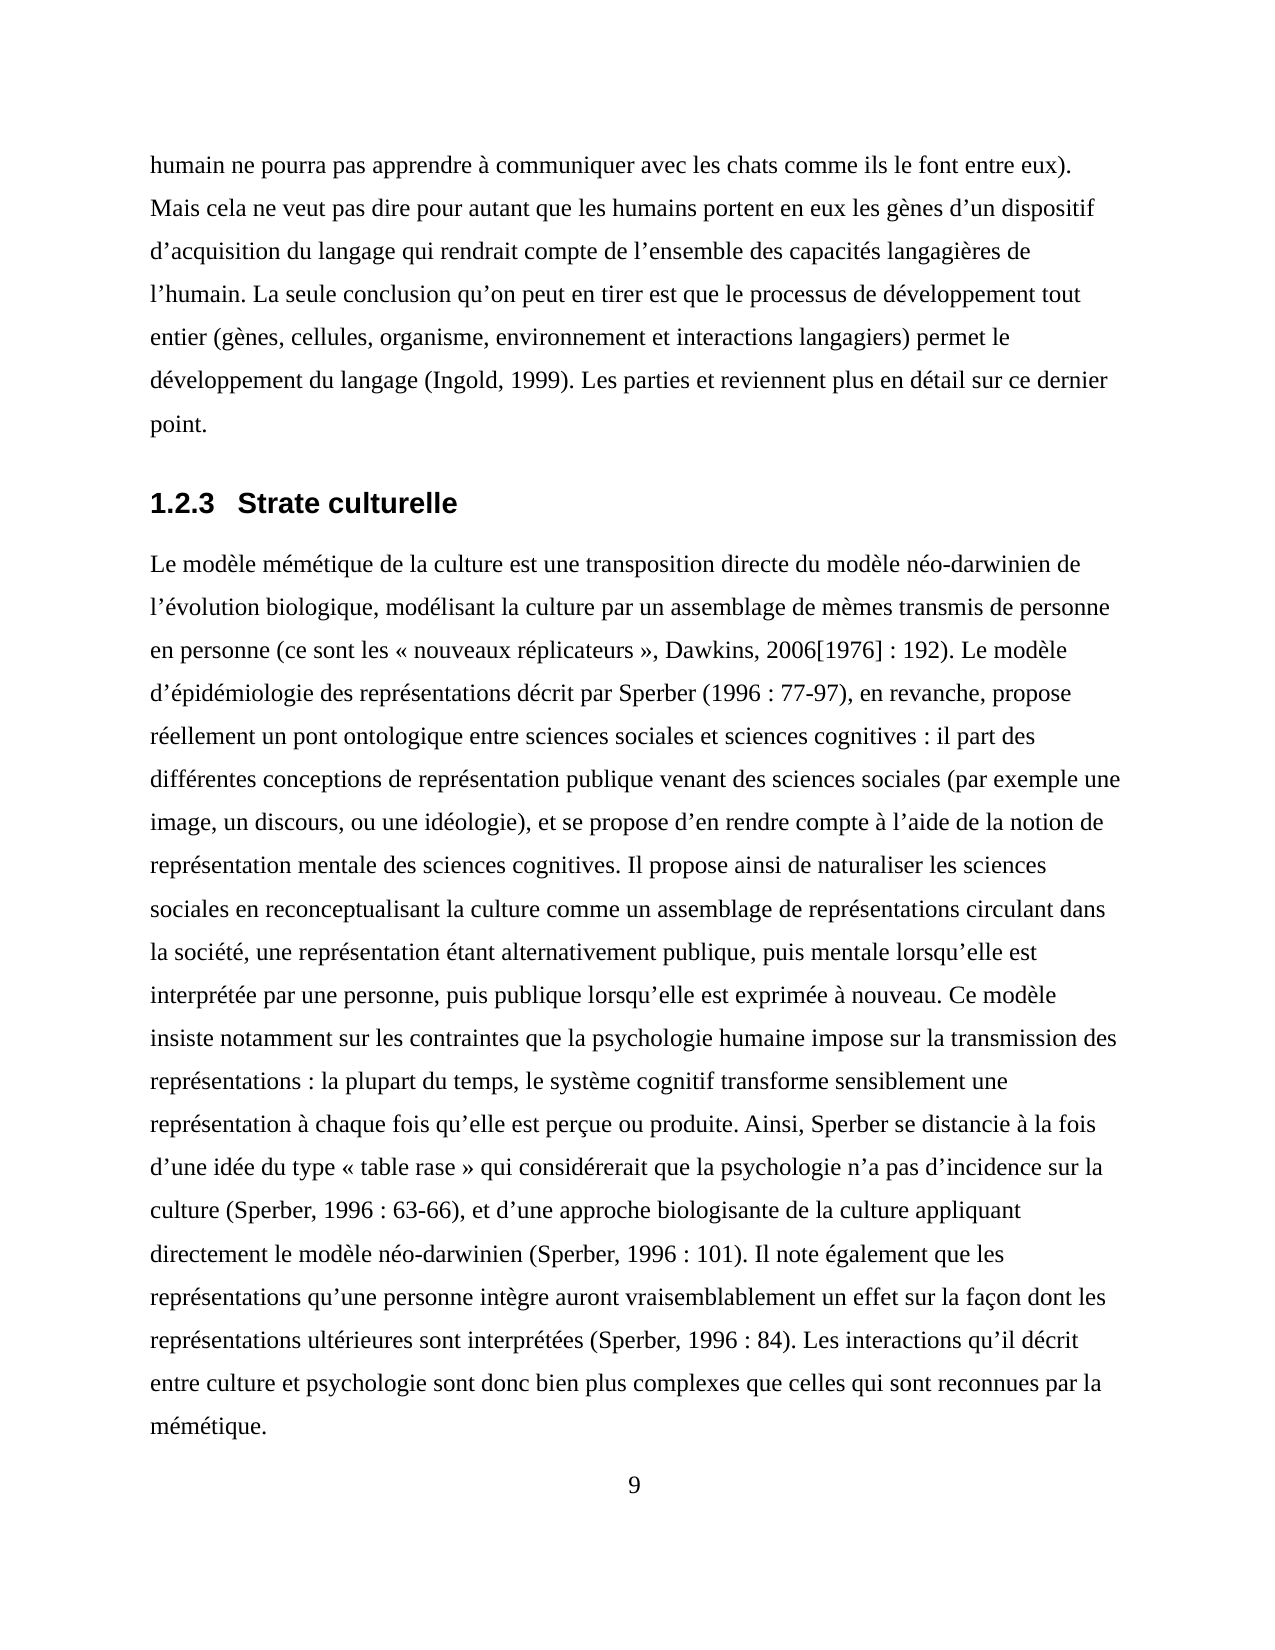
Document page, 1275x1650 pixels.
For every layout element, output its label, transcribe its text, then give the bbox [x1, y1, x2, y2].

text humain ne pourra pas apprendre à communiquer avec les chats comme ils le font entre eux). Mais cela ne veut pas dire pour autant que les humains portent en eux les gènes d’un dispositif d’acquisition du langage qui rendrait compte de l’ensemble des capacités langagières de l’humain. La seule conclusion qu’on peut en tirer est que le processus de développement tout entier (gènes, cellules, organisme, environnement et interactions langagiers) permet le développement du langage (Ingold, 1999). Les parties et reviennent plus en détail sur ce dernier point. [150, 150, 1125, 437]
text Le modèle mémétique de la culture est une transposition directe du modèle néo-darwinien de l’évolution biologique, modélisant la culture par un assemblage de mèmes transmis de personne en personne (ce sont les « nouveaux réplicateurs », Dawkins, 2006[1976] : 192). Le modèle d’épidémiologie des représentations décrit par Sperber (1996 : 77‑97), en revanche, propose réellement un pont ontologique entre sciences sociales et sciences cognitives : il part des différentes conceptions de représentation publique venant des sciences sociales (par exemple une image, un discours, ou une idéologie), et se propose d’en rendre compte à l’aide de la notion de représentation mentale des sciences cognitives. Il propose ainsi de naturaliser les sciences sociales en reconceptualisant la culture comme un assemblage de représentations circulant dans la société, une représentation étant alternativement publique, puis mentale lorsqu’elle est interprétée par une personne, puis publique lorsqu’elle est exprimée à nouveau. Ce modèle insiste notamment sur les contraintes que la psychologie humaine impose sur la transmission des représentations : la plupart du temps, le système cognitif transforme sensiblement une représentation à chaque fois qu’elle est perçue ou produite. Ainsi, Sperber se distancie à la fois d’une idée du type « table rase » qui considérerait que la psychologie n’a pas d’incidence sur la culture (Sperber, 1996 : 63‑66), et d’une approche biologisante de la culture appliquant directement le modèle néo-darwinien (Sperber, 1996 : 101). Il note également que les représentations qu’une personne intègre auront vraisemblablement un effet sur la façon dont les représentations ultérieures sont interprétées (Sperber, 1996 : 84). Les interactions qu’il décrit entre culture et psychologie sont donc bien plus complexes que celles qui sont reconnues par la mémétique. [150, 549, 1125, 1440]
subtitle Strate culturelle [150, 486, 1125, 519]
